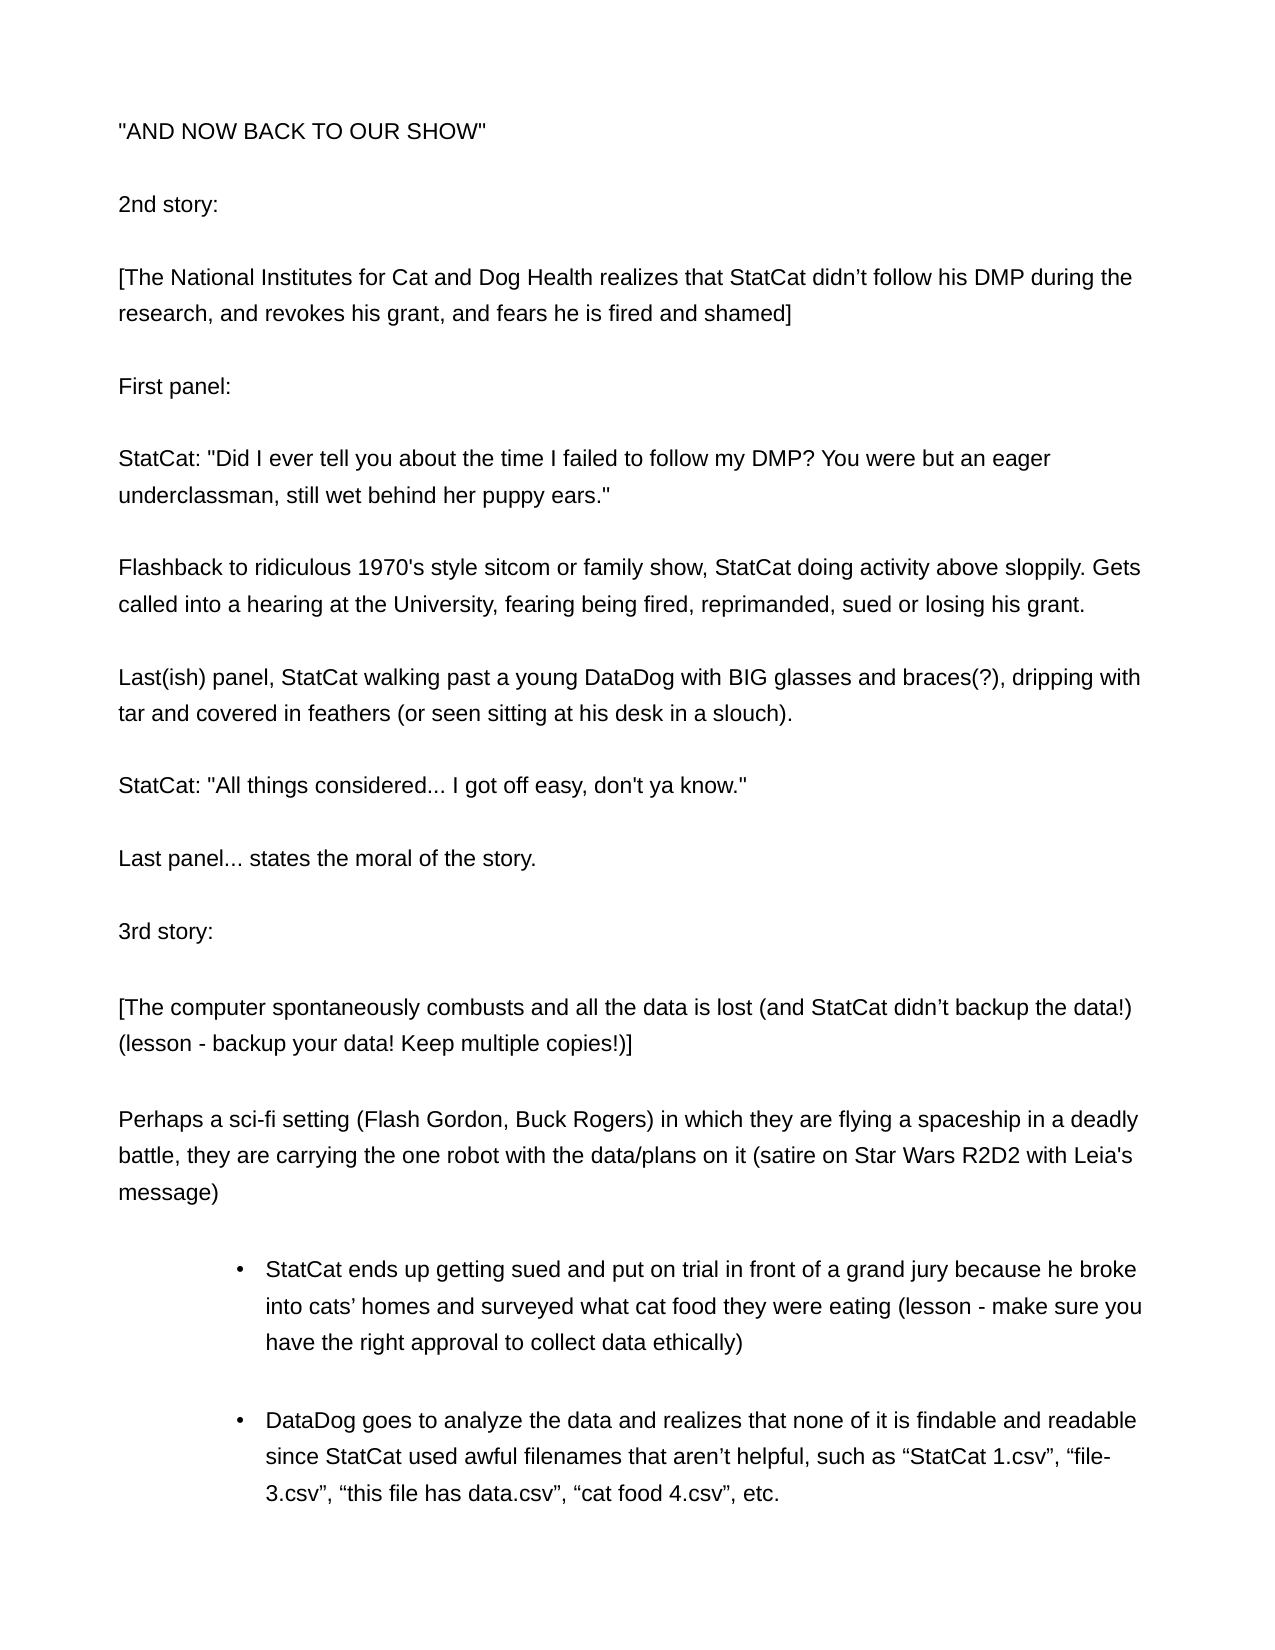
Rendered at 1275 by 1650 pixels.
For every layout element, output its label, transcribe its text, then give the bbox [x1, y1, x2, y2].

text StatCat: "Did I ever tell you about the time I failed to follow my DMP? You were but an eager underclassman, still wet behind her puppy ears." [118, 445, 1157, 508]
text [The National Institutes for Cat and Dog Health realizes that StatCat didn’t follow his DMP during the research, and revokes his grant, and fears he is fired and shamed] [118, 263, 1157, 326]
text First panel: [118, 373, 1157, 399]
text Flashback to ridiculous 1970's style sitcom or family show, StatCat doing activity above sloppily. Gets called into a hearing at the University, fearing being fired, reprimanded, sued or losing his grant. [118, 554, 1157, 617]
list DataDog goes to analyze the data and realizes that none of it is findable and readable since StatCat used awful filenames that aren’t helpful, such as “StatCat 1.csv”, “file-3.csv”, “this file has data.csv”, “cat food 4.csv”, etc. [236, 1407, 1157, 1506]
text Last(ish) panel, StatCat walking past a young DataDog with BIG glasses and braces(?), dripping with tar and covered in feathers (or seen sitting at his desk in a slouch). [118, 663, 1157, 726]
text 2nd story: [118, 191, 1157, 217]
text StatCat: "All things considered... I got off easy, don't ya know." [118, 772, 1157, 799]
list StatCat ends up getting sued and put on trial in front of a grand jury because he broke into cats’ homes and surveyed what cat food they were eating (lesson - make sure you have the right approval to collect data ethically) [236, 1256, 1157, 1356]
text "AND NOW BACK TO OUR SHOW" [118, 118, 1157, 144]
text Last panel... states the moral of the story. [118, 845, 1157, 872]
text Perhaps a sci-fi setting (Flash Gordon, Buck Rogers) in which they are flying a spaceship in a deadly battle, they are carrying the one robot with the data/plans on it (satire on Star Wars R2D2 with Leia's message) [118, 1106, 1157, 1205]
text [The computer spontaneously combusts and all the data is lost (and StatCat didn’t backup the data!) (lesson - backup your data! Keep multiple copies!)] [118, 994, 1157, 1057]
text 3rd story: [118, 918, 1157, 944]
